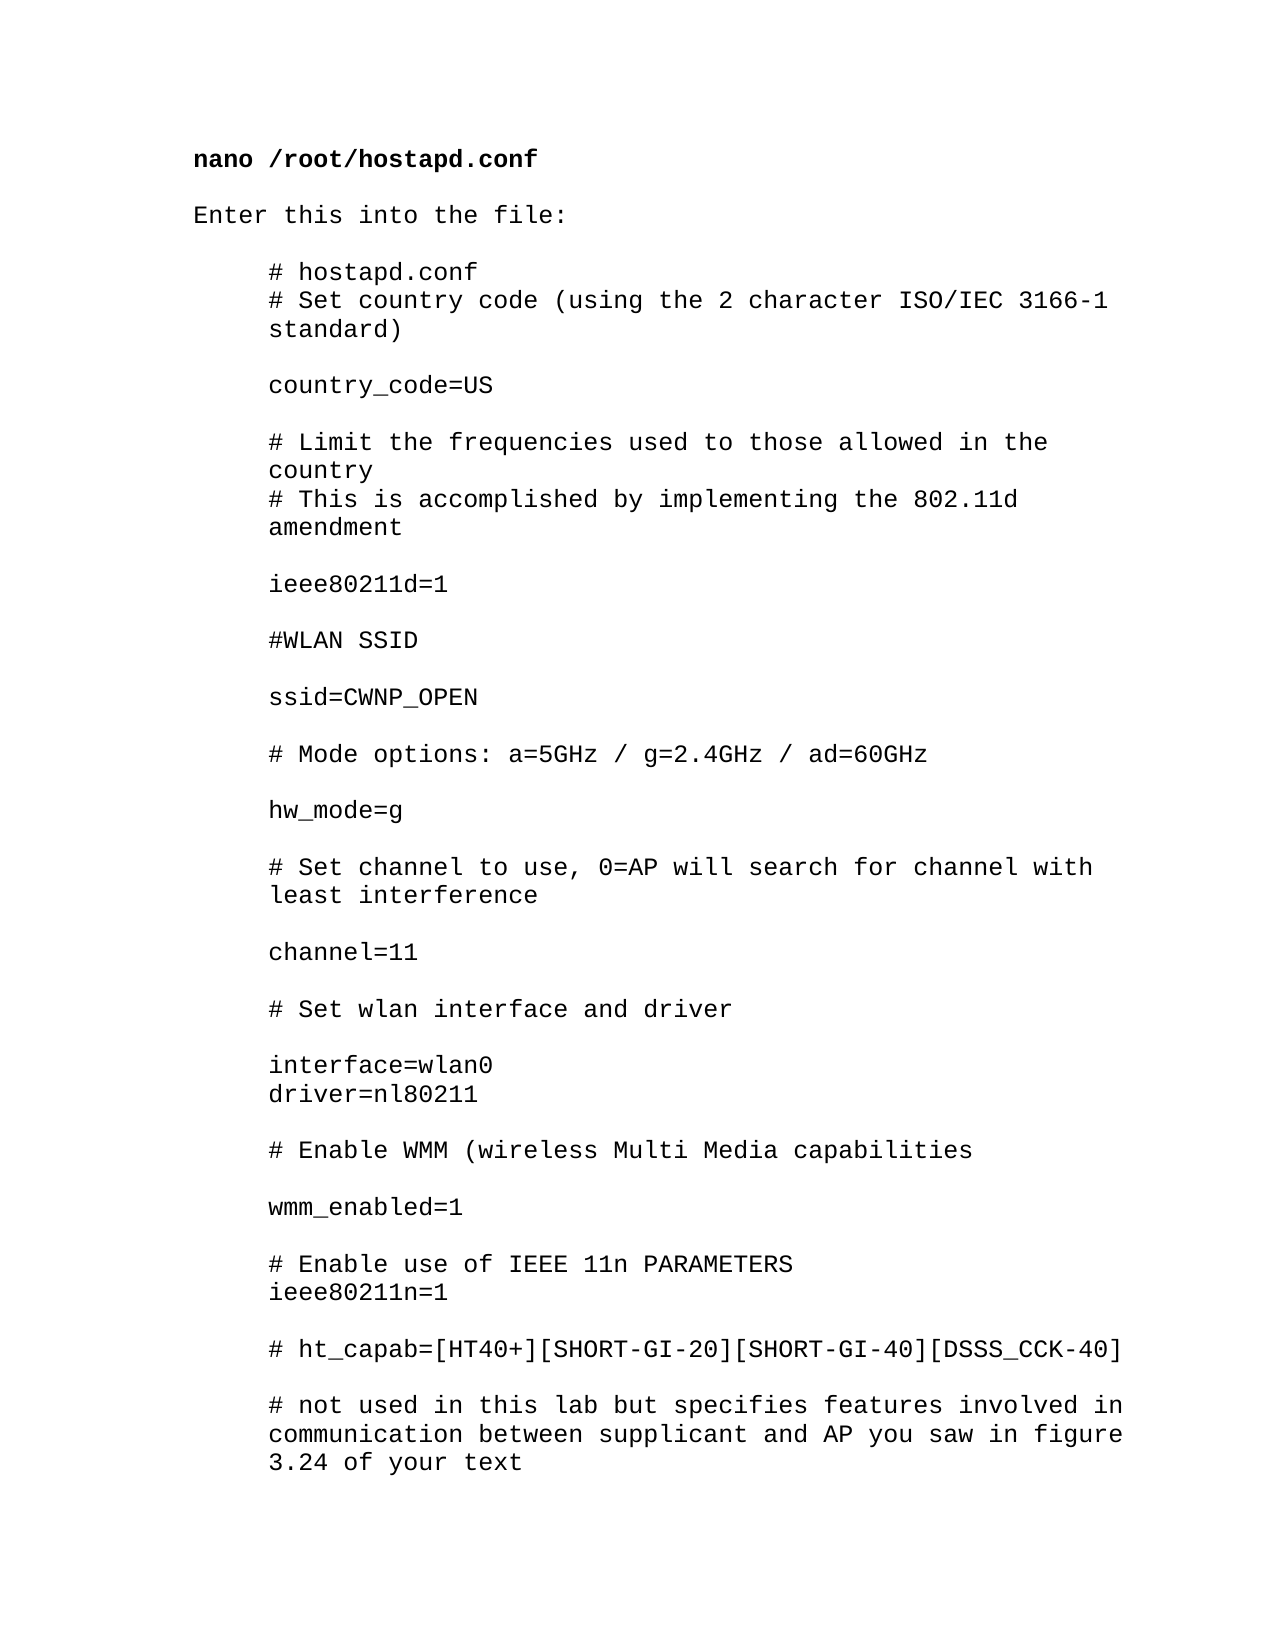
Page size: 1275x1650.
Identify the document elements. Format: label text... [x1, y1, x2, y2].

text nano /root/hostapd.conf [193, 146, 1157, 175]
text ssid=CWNP_OPEN [268, 685, 1157, 713]
text Enter this into the file: [193, 203, 1157, 231]
text # Set channel to use, 0=AP will search for channel with least interference [268, 855, 1157, 911]
text interface=wlan0 [268, 1053, 1157, 1081]
text #WLAN SSID [268, 628, 1157, 656]
text # Enable use of IEEE 11n PARAMETERS [268, 1251, 1157, 1280]
text channel=11 [268, 940, 1157, 968]
text hw_mode=g [268, 798, 1157, 826]
text # Set wlan interface and driver [268, 996, 1157, 1025]
text driver=nl80211 [268, 1081, 1157, 1110]
text # Enable WMM (wireless Multi Media capabilities [268, 1138, 1157, 1166]
text # Limit the frequencies used to those allowed in the country [268, 430, 1157, 486]
text # not used in this lab but specifies features involved in communication between supplicant and AP you saw in figure 3.24 of your text [268, 1393, 1157, 1478]
text country_code=US [268, 373, 1157, 401]
text # Set country code (using the 2 character ISO/IEC 3166-1 standard) [268, 288, 1157, 345]
text ieee80211d=1 [268, 571, 1157, 600]
text ieee80211n=1 [268, 1280, 1157, 1308]
text # ht_capab=[HT40+][SHORT-GI-20][SHORT-GI-40][DSSS_CCK-40] [268, 1336, 1157, 1365]
text # Mode options: a=5GHz / g=2.4GHz / ad=60GHz [268, 741, 1157, 770]
text # This is accomplished by implementing the 802.11d amendment [268, 486, 1157, 543]
text # hostapd.conf [268, 260, 1157, 288]
text wmm_enabled=1 [268, 1195, 1157, 1223]
